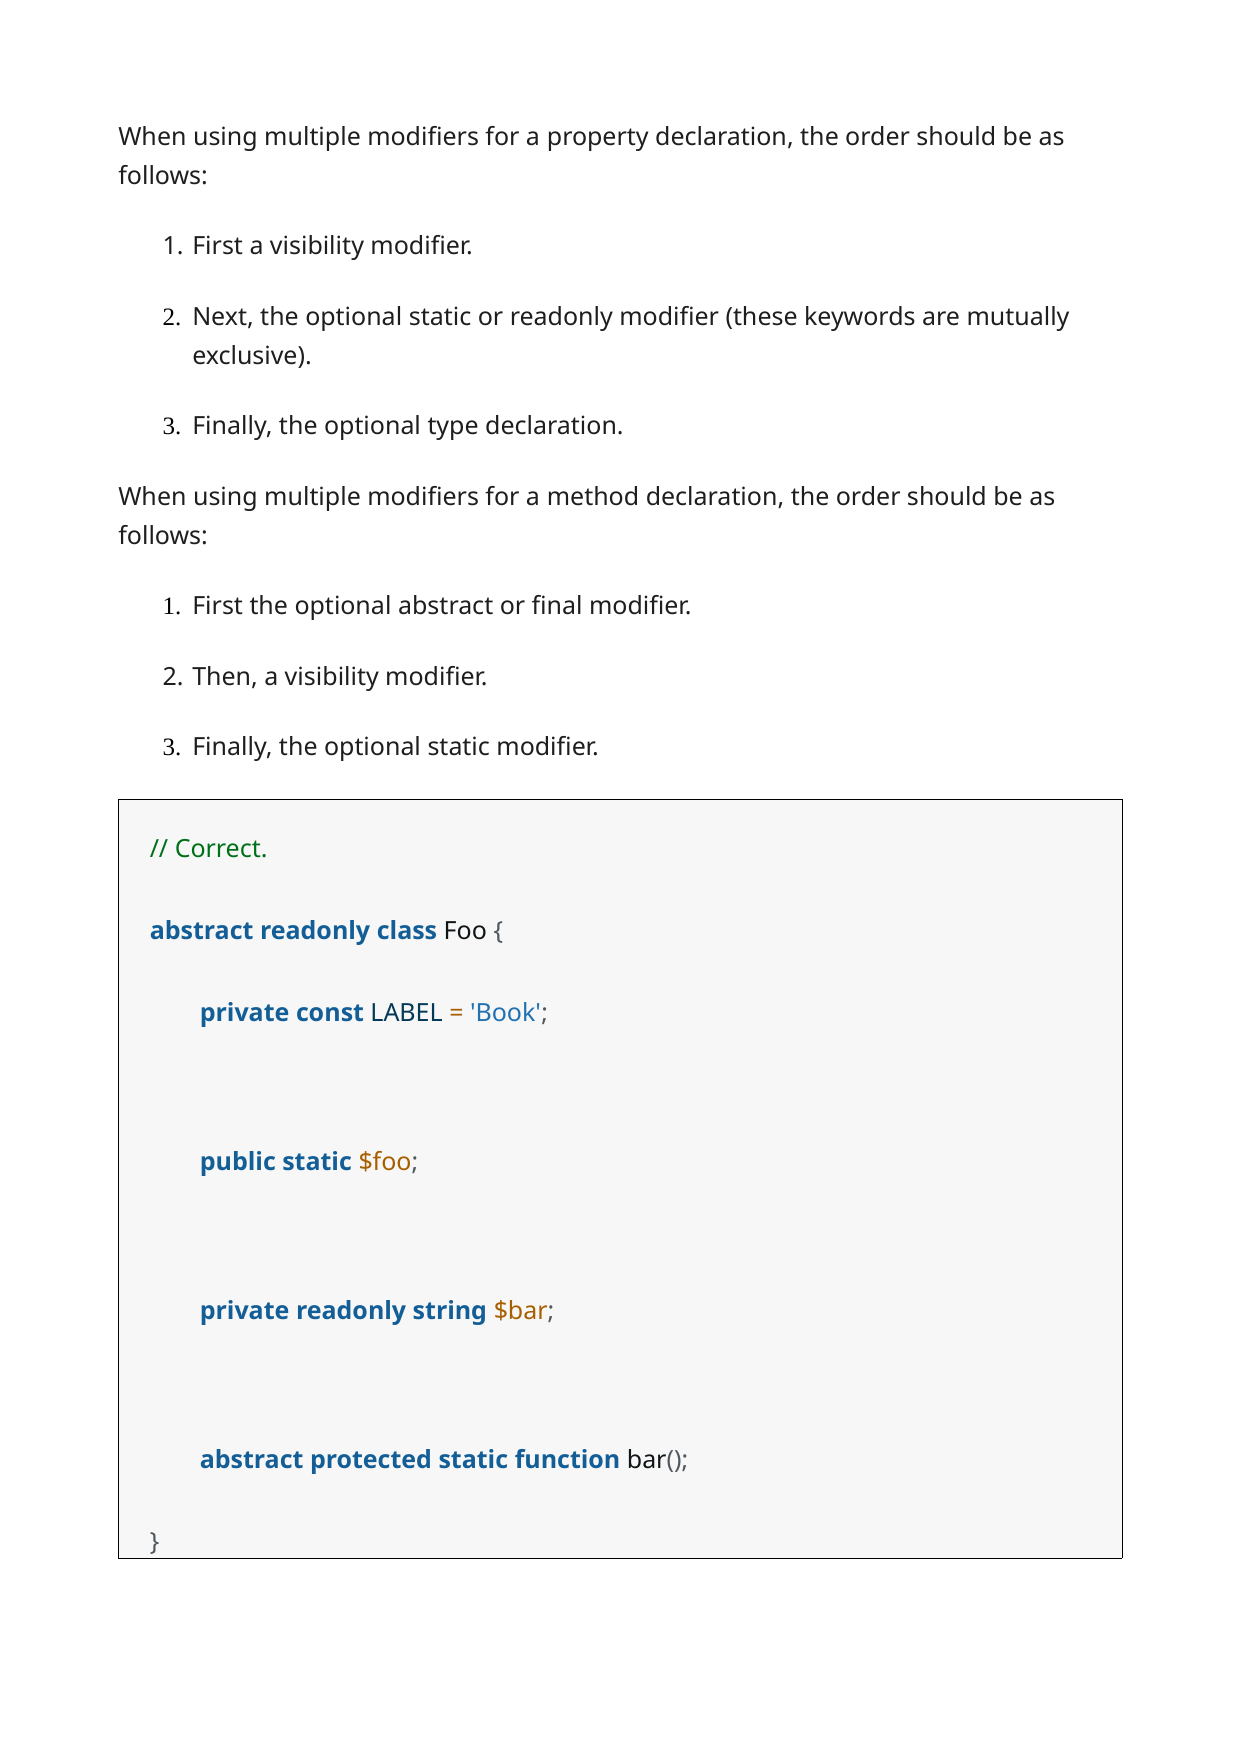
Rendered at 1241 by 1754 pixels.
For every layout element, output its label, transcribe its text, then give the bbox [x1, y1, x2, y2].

list First a visibility modifier. [162, 228, 1122, 262]
text // Correct. [119, 800, 1122, 864]
text } [119, 1493, 1122, 1558]
list Finally, the optional type declaration. [162, 408, 1122, 442]
list Then, a visibility modifier. [162, 658, 1122, 692]
text private readonly string $bar; [119, 1261, 1122, 1327]
text private const LABEL = 'Book'; [119, 963, 1122, 1029]
text abstract protected static function bar(); [119, 1410, 1122, 1476]
text abstract readonly class Foo { [119, 881, 1122, 947]
text When using multiple modifiers for a property declaration, the order should be as follows: [118, 118, 1122, 191]
list Finally, the optional static modifier. [162, 728, 1122, 763]
list First the optional abstract or final modifier. [162, 588, 1122, 622]
text When using multiple modifiers for a method declaration, the order should be as follows: [118, 478, 1122, 551]
list Next, the optional static or readonly modifier (these keywords are mutually exclusive). [162, 298, 1122, 371]
text public static $foo; [119, 1112, 1122, 1178]
